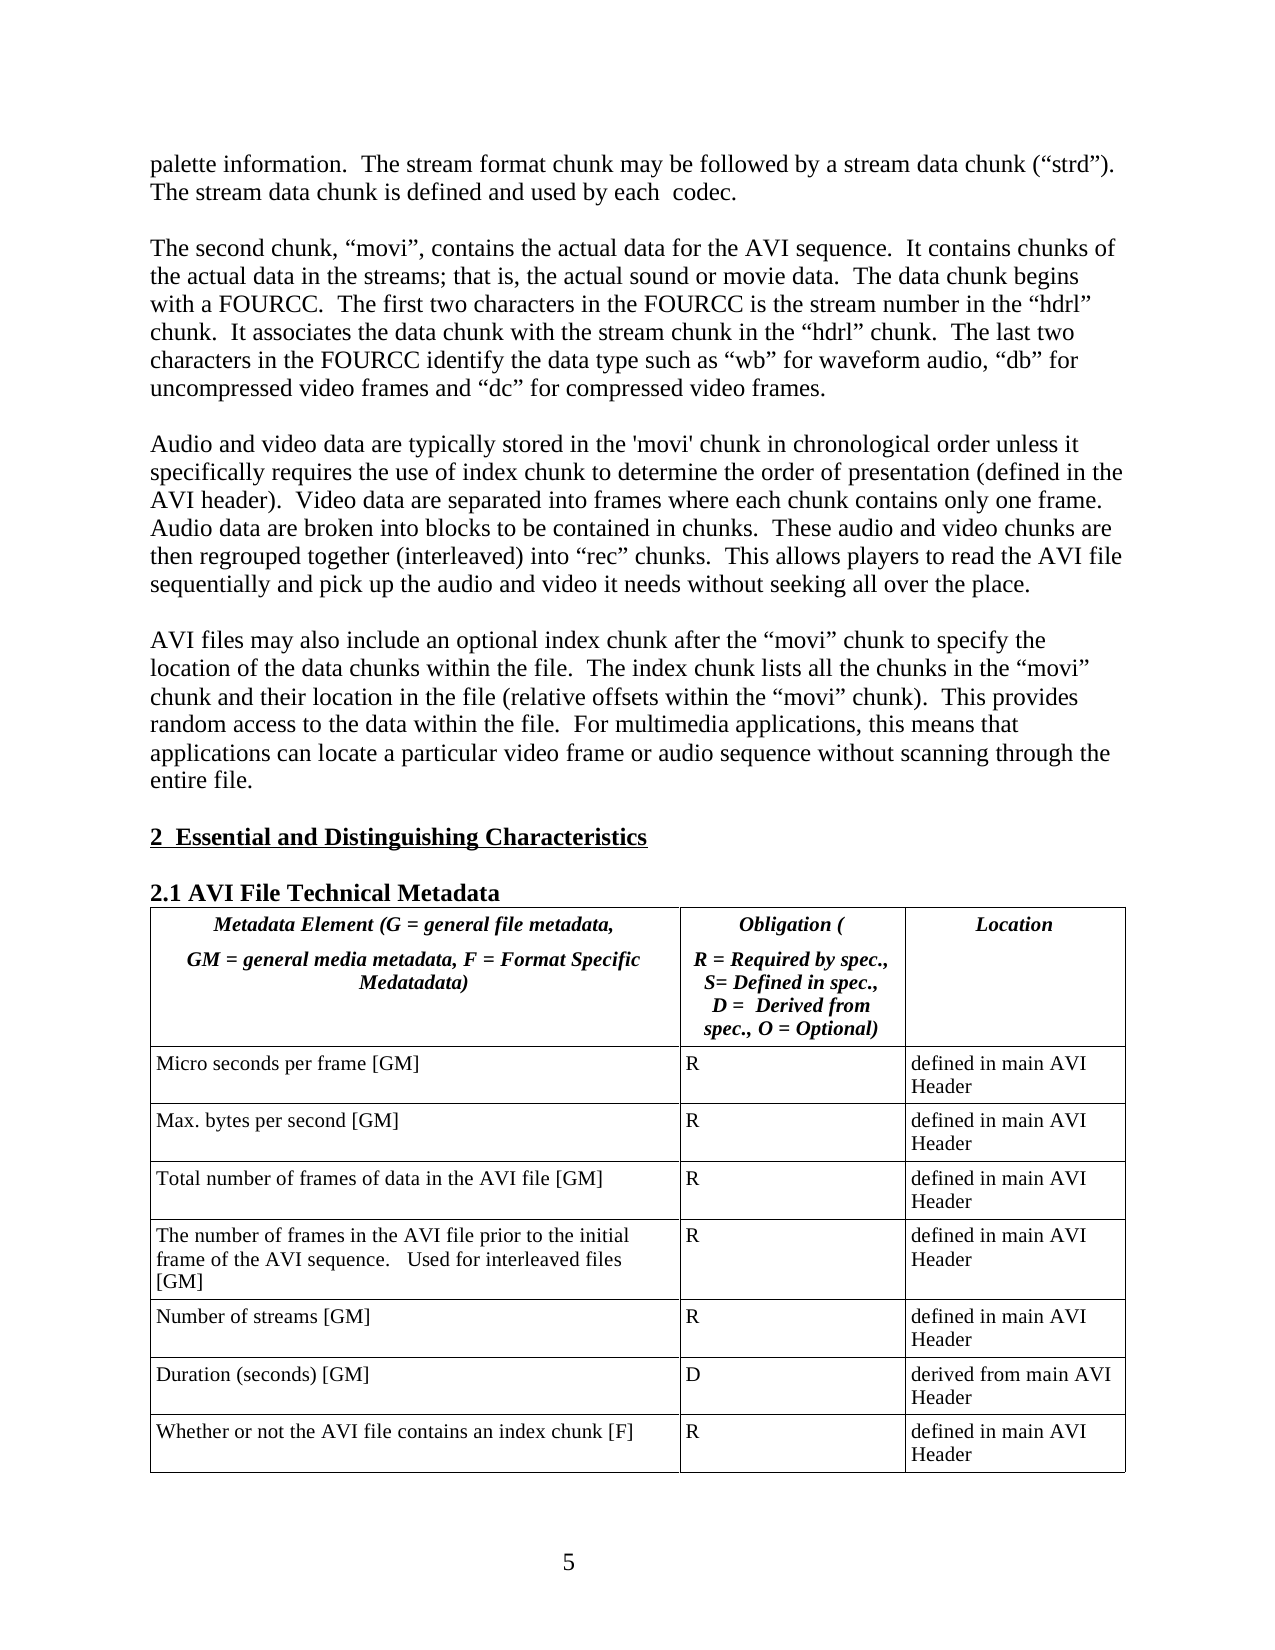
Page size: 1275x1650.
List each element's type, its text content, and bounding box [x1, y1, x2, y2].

text AVI files may also include an optional index chunk after the “movi” chunk to specify the location of the data chunks within the file. The index chunk lists all the chunks in the “movi” chunk and their location in the file (relative offsets within the “movi” chunk). This provides random access to the data within the file. For multimedia applications, this means that applications can locate a particular video frame or audio sequence without scanning through the entire file. [150, 626, 1125, 794]
table_cell defined in main AVI Header [906, 1300, 1125, 1357]
table_cell defined in main AVI Header [906, 1415, 1125, 1472]
text 2.1 AVI File Technical Metadata [150, 878, 1125, 907]
text Audio and video data are typically stored in the 'movi' chunk in chronological order unless it specifically requires the use of index chunk to determine the order of presentation (defined in the AVI header). Video data are separated into frames where each chunk contains only one frame. Audio data are broken into blocks to be contained in chunks. These audio and video chunks are then regrouped together (interleaved) into “rec” chunks. This allows players to read the AVI file sequentially and pick up the audio and video it needs without seeking all over the place. [150, 430, 1125, 598]
table_cell R [681, 1300, 905, 1357]
subtitle 2 Essential and Distinguishing Characteristics [150, 822, 1125, 851]
table_header Metadata Element (G = general file metadata, GM = general media metadata, F = Format Specific Medatadata) [151, 908, 679, 1046]
table_cell derived from main AVI Header [906, 1358, 1125, 1414]
table_cell Total number of frames of data in the AVI file [GM] [151, 1162, 679, 1219]
table_cell defined in main AVI Header [906, 1220, 1125, 1299]
table_header Obligation ( R = Required by spec., S= Defined in spec., D = Derived from spec., O = Optional) [681, 908, 905, 1046]
table_cell defined in main AVI Header [906, 1047, 1125, 1103]
table_cell Max. bytes per second [GM] [151, 1104, 679, 1161]
table_cell Micro seconds per frame [GM] [151, 1047, 679, 1103]
table_cell D [681, 1358, 905, 1414]
table_cell R [681, 1415, 905, 1472]
table_cell R [681, 1162, 905, 1219]
table_cell Number of streams [GM] [151, 1300, 679, 1357]
table_cell defined in main AVI Header [906, 1162, 1125, 1219]
table_cell R [681, 1104, 905, 1161]
table_header Location [906, 908, 1125, 1046]
table_cell R [681, 1047, 905, 1103]
table_cell Whether or not the AVI file contains an index chunk [F] [151, 1415, 679, 1472]
text The second chunk, “movi”, contains the actual data for the AVI sequence. It contains chunks of the actual data in the streams; that is, the actual sound or movie data. The data chunk begins with a FOURCC. The first two characters in the FOURCC is the stream number in the “hdrl” chunk. It associates the data chunk with the stream chunk in the “hdrl” chunk. The last two characters in the FOURCC identify the data type such as “wb” for waveform audio, “db” for uncompressed video frames and “dc” for compressed video frames. [150, 234, 1125, 402]
table_cell defined in main AVI Header [906, 1104, 1125, 1161]
table_cell R [681, 1220, 905, 1299]
text palette information. The stream format chunk may be followed by a stream data chunk (“strd”). The stream data chunk is defined and used by each codec. [150, 150, 1125, 206]
table_cell Duration (seconds) [GM] [151, 1358, 679, 1414]
table_cell The number of frames in the AVI file prior to the initial frame of the AVI sequence. Used for interleaved files [GM] [151, 1220, 679, 1299]
